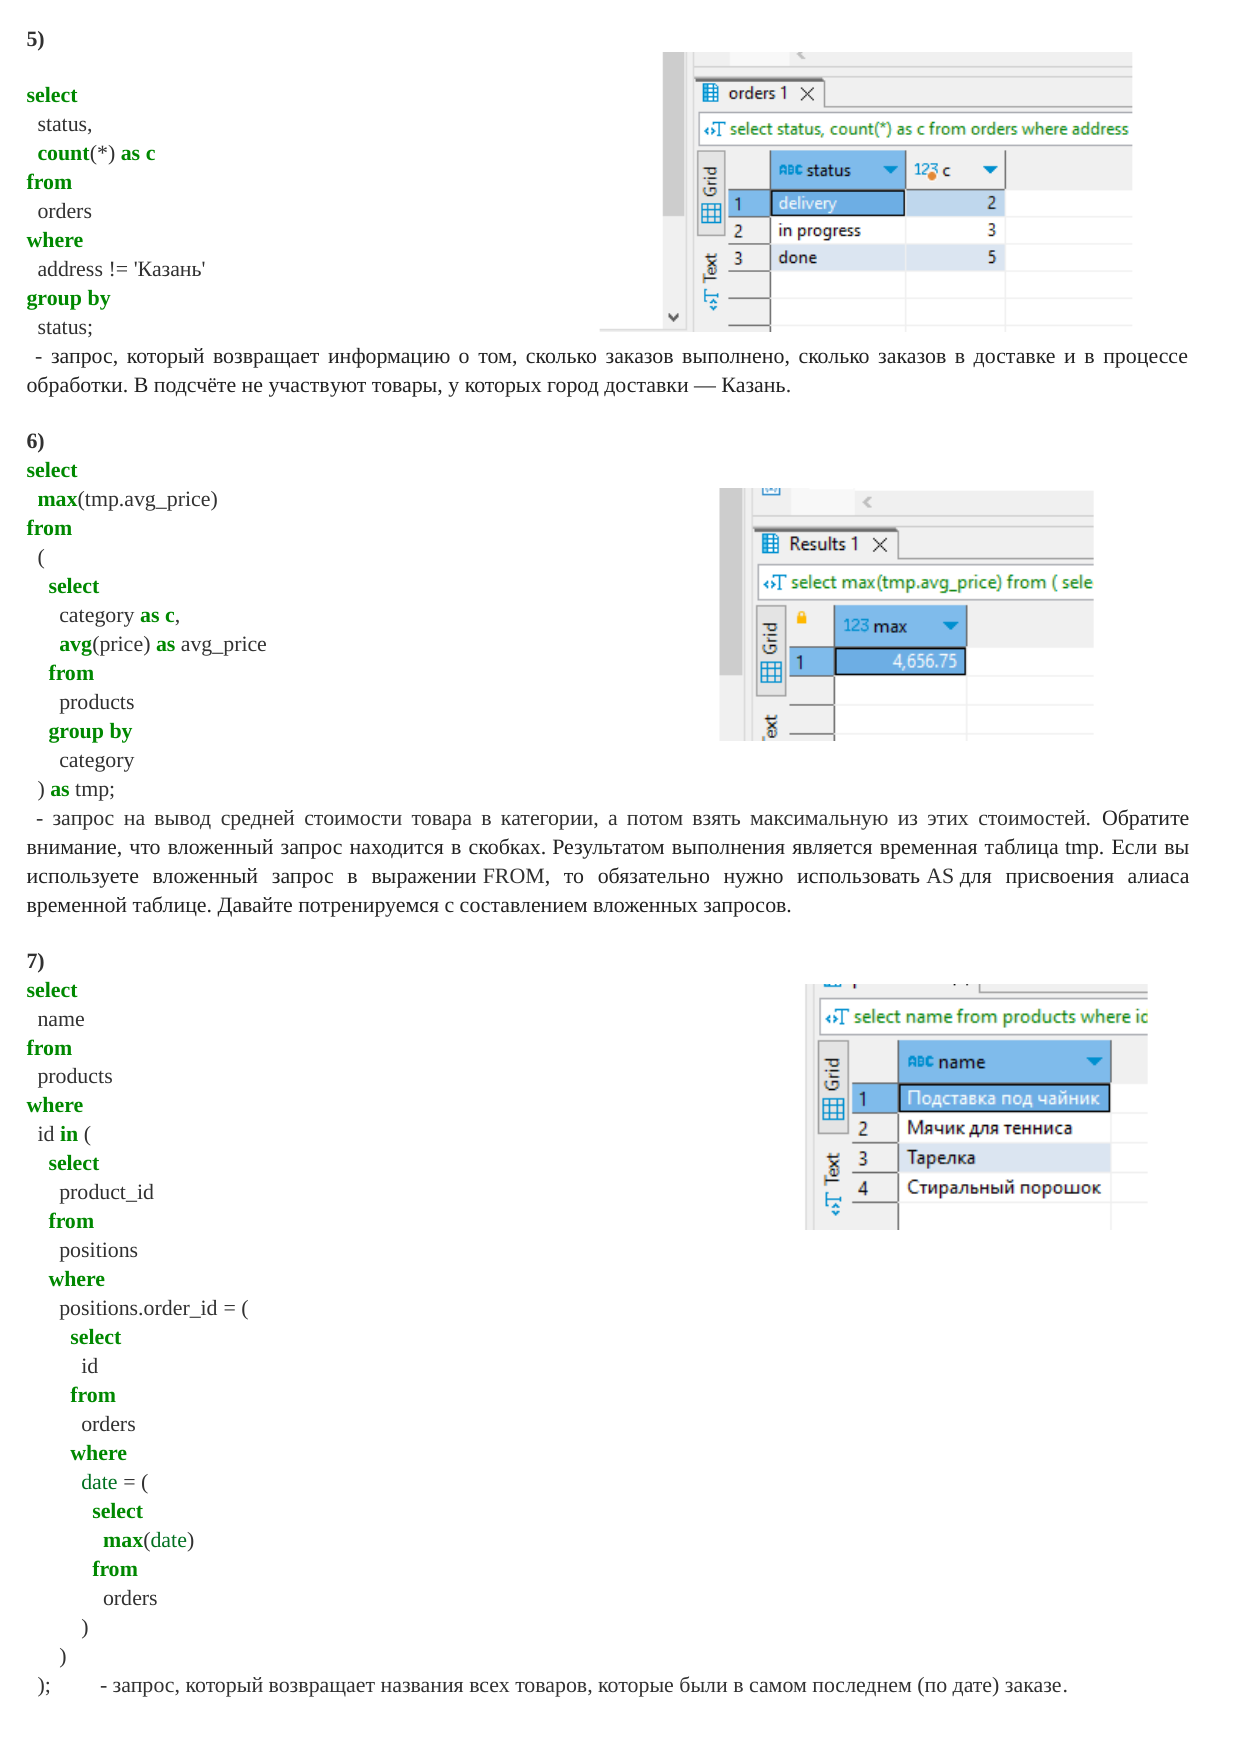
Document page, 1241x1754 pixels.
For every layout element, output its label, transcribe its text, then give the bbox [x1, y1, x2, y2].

picture [793, 984, 1148, 1230]
text from [26, 660, 630, 685]
text product_id [26, 1179, 793, 1204]
text [1094, 660, 1189, 685]
text address != 'Казань' [26, 256, 599, 281]
text [1133, 285, 1189, 310]
text [1133, 227, 1189, 252]
text from [26, 1034, 793, 1060]
text group by [26, 285, 599, 310]
text max(tmp.avg_price) [26, 486, 1189, 511]
text select [26, 977, 1189, 1002]
text id in ( [26, 1121, 793, 1147]
text select [26, 457, 1189, 482]
text from [26, 1382, 1189, 1407]
text [1148, 1121, 1189, 1147]
text from [26, 169, 599, 194]
text positions.order_id = ( [26, 1295, 1189, 1320]
text ); - запрос, который возвращает названия всех товаров, которые были в самом последнем (по дате) заказе. [26, 1672, 1189, 1697]
text select [26, 1324, 1189, 1349]
picture [599, 52, 1133, 332]
text 5) [26, 26, 1189, 52]
text [1133, 111, 1189, 137]
text [1148, 1179, 1189, 1204]
text [1094, 573, 1189, 598]
text 6) [26, 428, 1189, 453]
text orders [26, 198, 599, 223]
text category [26, 747, 1189, 772]
text ( [26, 544, 630, 569]
text products [26, 1063, 793, 1089]
text [1133, 256, 1189, 281]
text group by [26, 718, 1189, 743]
text [1148, 1092, 1189, 1118]
text where [26, 1440, 1189, 1465]
text select [26, 573, 630, 598]
text [1094, 602, 1189, 627]
text orders [26, 1585, 1189, 1610]
text - запрос на вывод средней стоимости товара в категории, а потом взять максимальную из этих стоимостей. Обратите внимание, что вложенный запрос находится в скобках. Результатом выполнения является временная таблица tmp. Если вы используете вложенный запрос в выражении FROM, то обязательно нужно использовать AS для присвоения алиаса временной таблице. Давайте потренируемся с составлением вложенных запросов. [26, 805, 1189, 917]
picture [630, 488, 1094, 741]
text [1133, 140, 1189, 166]
text [1133, 169, 1189, 194]
text status; [26, 314, 1189, 339]
text select [26, 1150, 793, 1176]
text from [26, 515, 630, 540]
text from [26, 1208, 1189, 1233]
text [1148, 1150, 1189, 1176]
text category as c, [26, 602, 630, 627]
text positions [26, 1237, 1189, 1262]
text from [26, 1556, 1189, 1581]
text [1133, 82, 1189, 108]
text [1094, 689, 1189, 714]
text status, [26, 111, 599, 137]
text [1094, 544, 1189, 569]
text 7) [26, 948, 1189, 973]
text - запрос, который возвращает информацию о том, сколько заказов выполнено, сколько заказов в доставке и в процессе обработки. В подсчёте не участвуют товары, у которых город доставки — Казань. [26, 343, 1189, 397]
text select [26, 82, 599, 108]
text id [26, 1353, 1189, 1378]
text where [26, 227, 599, 252]
text date = ( [26, 1469, 1189, 1494]
text count(*) as c [26, 140, 599, 166]
text orders [26, 1411, 1189, 1436]
text ) [26, 1643, 1189, 1668]
text [1094, 515, 1189, 540]
text [1148, 1006, 1189, 1031]
text where [26, 1092, 793, 1118]
text avg(price) as avg_price [26, 631, 630, 656]
text [1133, 198, 1189, 223]
text [1148, 1034, 1189, 1060]
text [1094, 631, 1189, 656]
text ) [26, 1614, 1189, 1639]
text [1148, 1063, 1189, 1089]
text select [26, 1498, 1189, 1523]
text ) as tmp; [26, 776, 1189, 801]
text products [26, 689, 630, 714]
text name [26, 1006, 793, 1031]
text max(date) [26, 1527, 1189, 1552]
text where [26, 1266, 1189, 1291]
